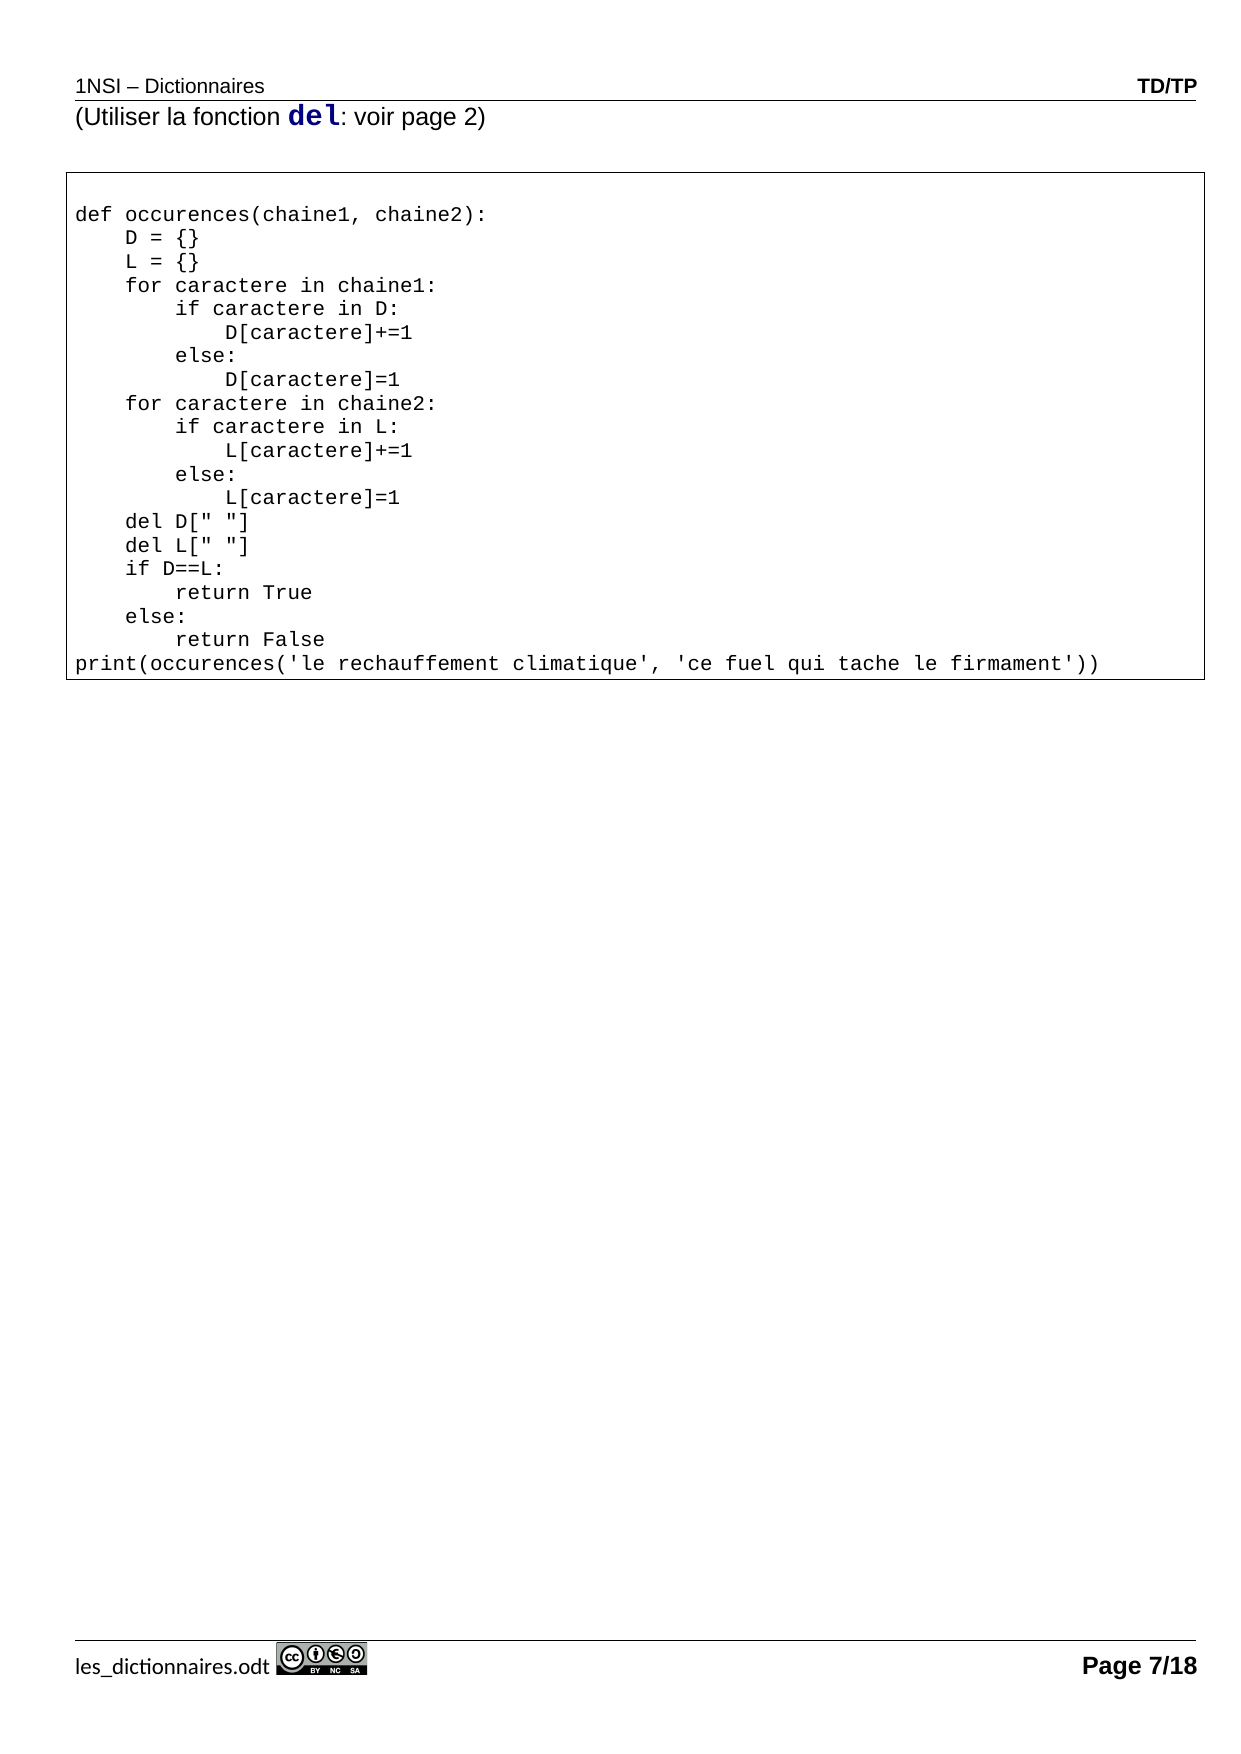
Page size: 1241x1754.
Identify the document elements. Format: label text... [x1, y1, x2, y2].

text return True [75, 582, 1196, 606]
text if caractere in D: [75, 298, 1196, 322]
text D = {} [75, 227, 1196, 251]
text def occurences(chaine1, chaine2): [75, 204, 1196, 227]
text del L[" "] [75, 535, 1196, 558]
text if D==L: [75, 558, 1196, 582]
text del D[" "] [75, 511, 1196, 535]
text else: [75, 606, 1196, 629]
text L[caractere]+=1 [75, 440, 1196, 464]
text for caractere in chaine1: [75, 274, 1196, 298]
text (Utiliser la fonction del: voir page 2) [75, 101, 1196, 134]
text else: [75, 346, 1196, 369]
picture [276, 1642, 368, 1675]
text L = {} [75, 251, 1196, 274]
text D[caractere]=1 [75, 369, 1196, 393]
text L[caractere]=1 [75, 487, 1196, 511]
text else: [75, 464, 1196, 487]
text D[caractere]+=1 [75, 322, 1196, 346]
text for caractere in chaine2: [75, 393, 1196, 416]
text if caractere in L: [75, 416, 1196, 440]
text return False [75, 629, 1196, 650]
text print(occurences('le rechauffement climatique', 'ce fuel qui tache le firmament')) [67, 650, 1204, 679]
